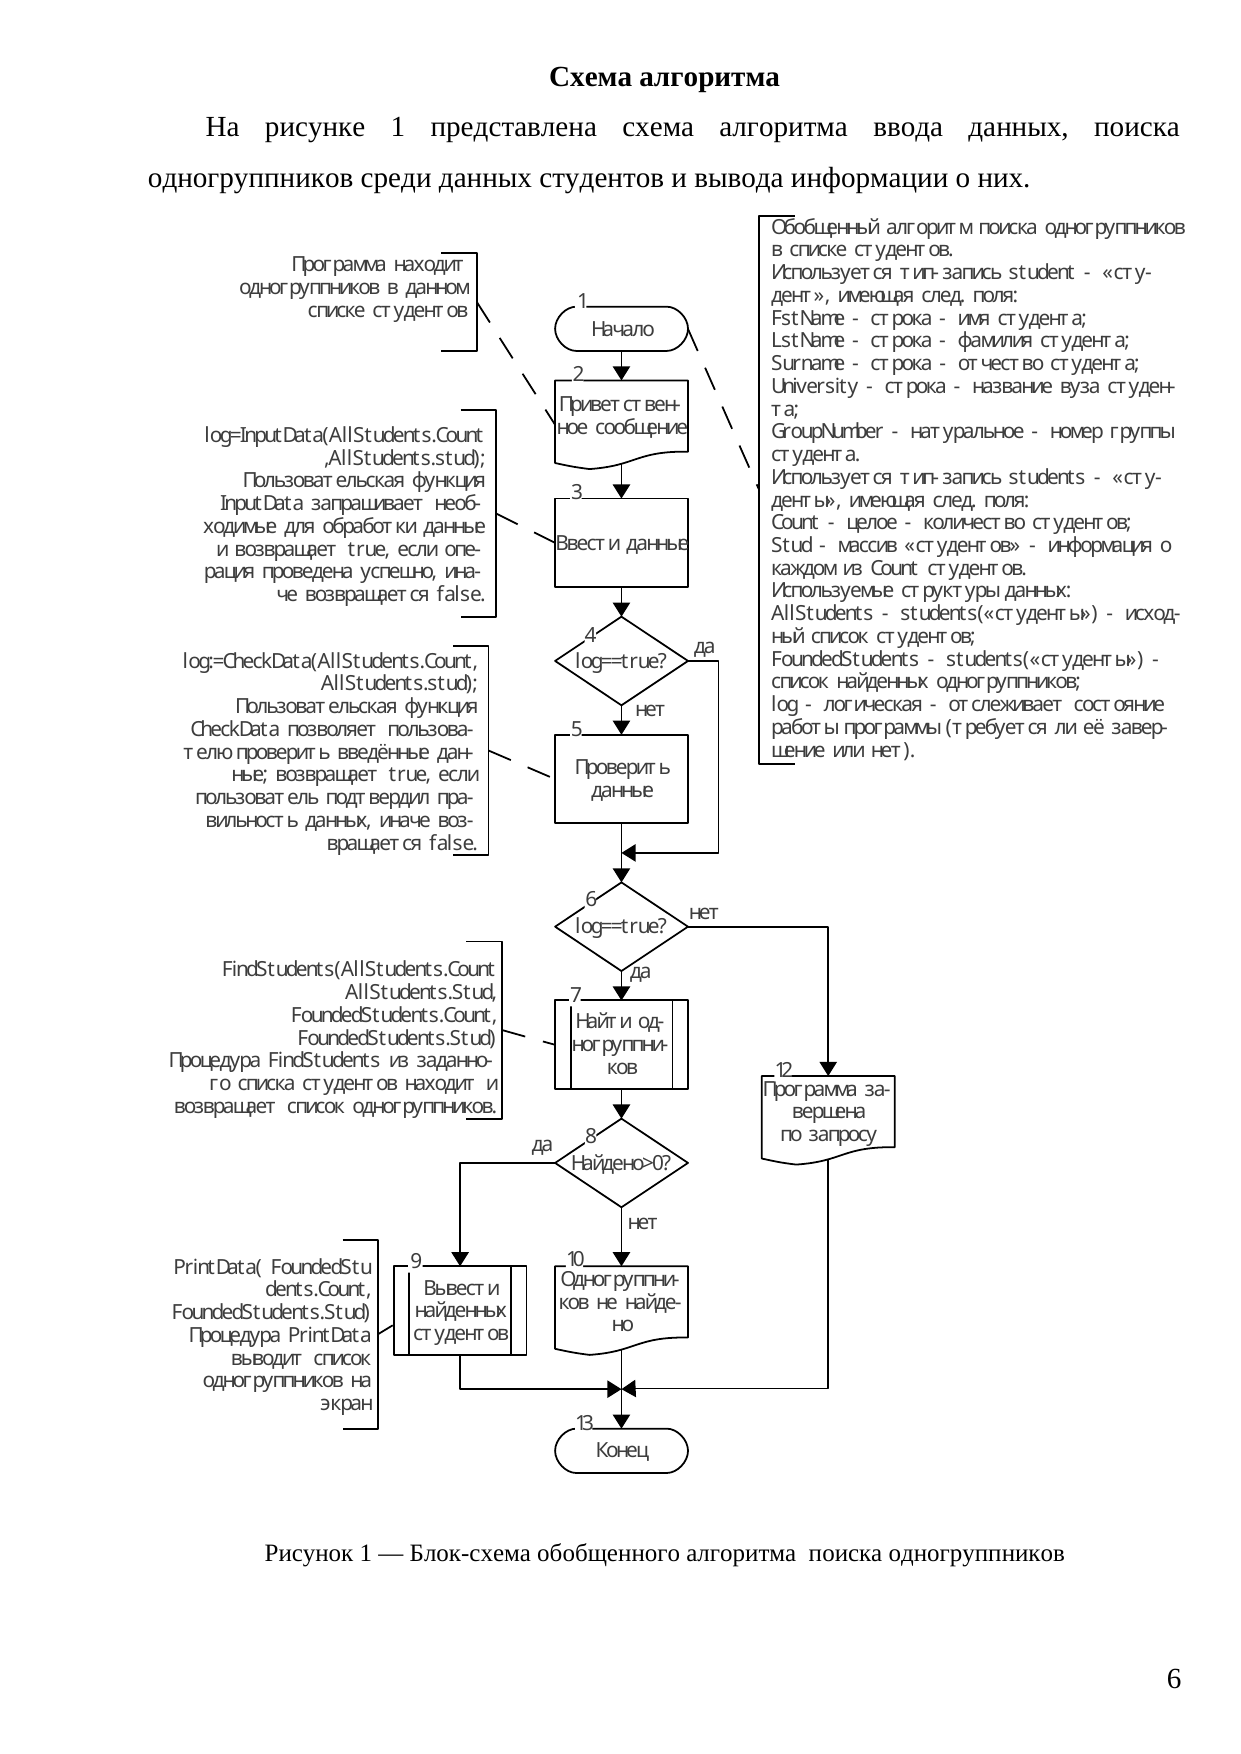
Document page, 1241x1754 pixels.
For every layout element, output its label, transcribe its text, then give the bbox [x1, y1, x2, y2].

text На рисунке 1 представлена схема алгоритма ввода данных, поиска одногруппников среди данных студентов и вывода информации о них. [148, 109, 1181, 193]
text Рисунок 1 — Блок-схема обобщенного алгоритма поиска одногруппников [152, 1538, 1177, 1566]
subtitle Схема алгоритма [207, 59, 1122, 93]
